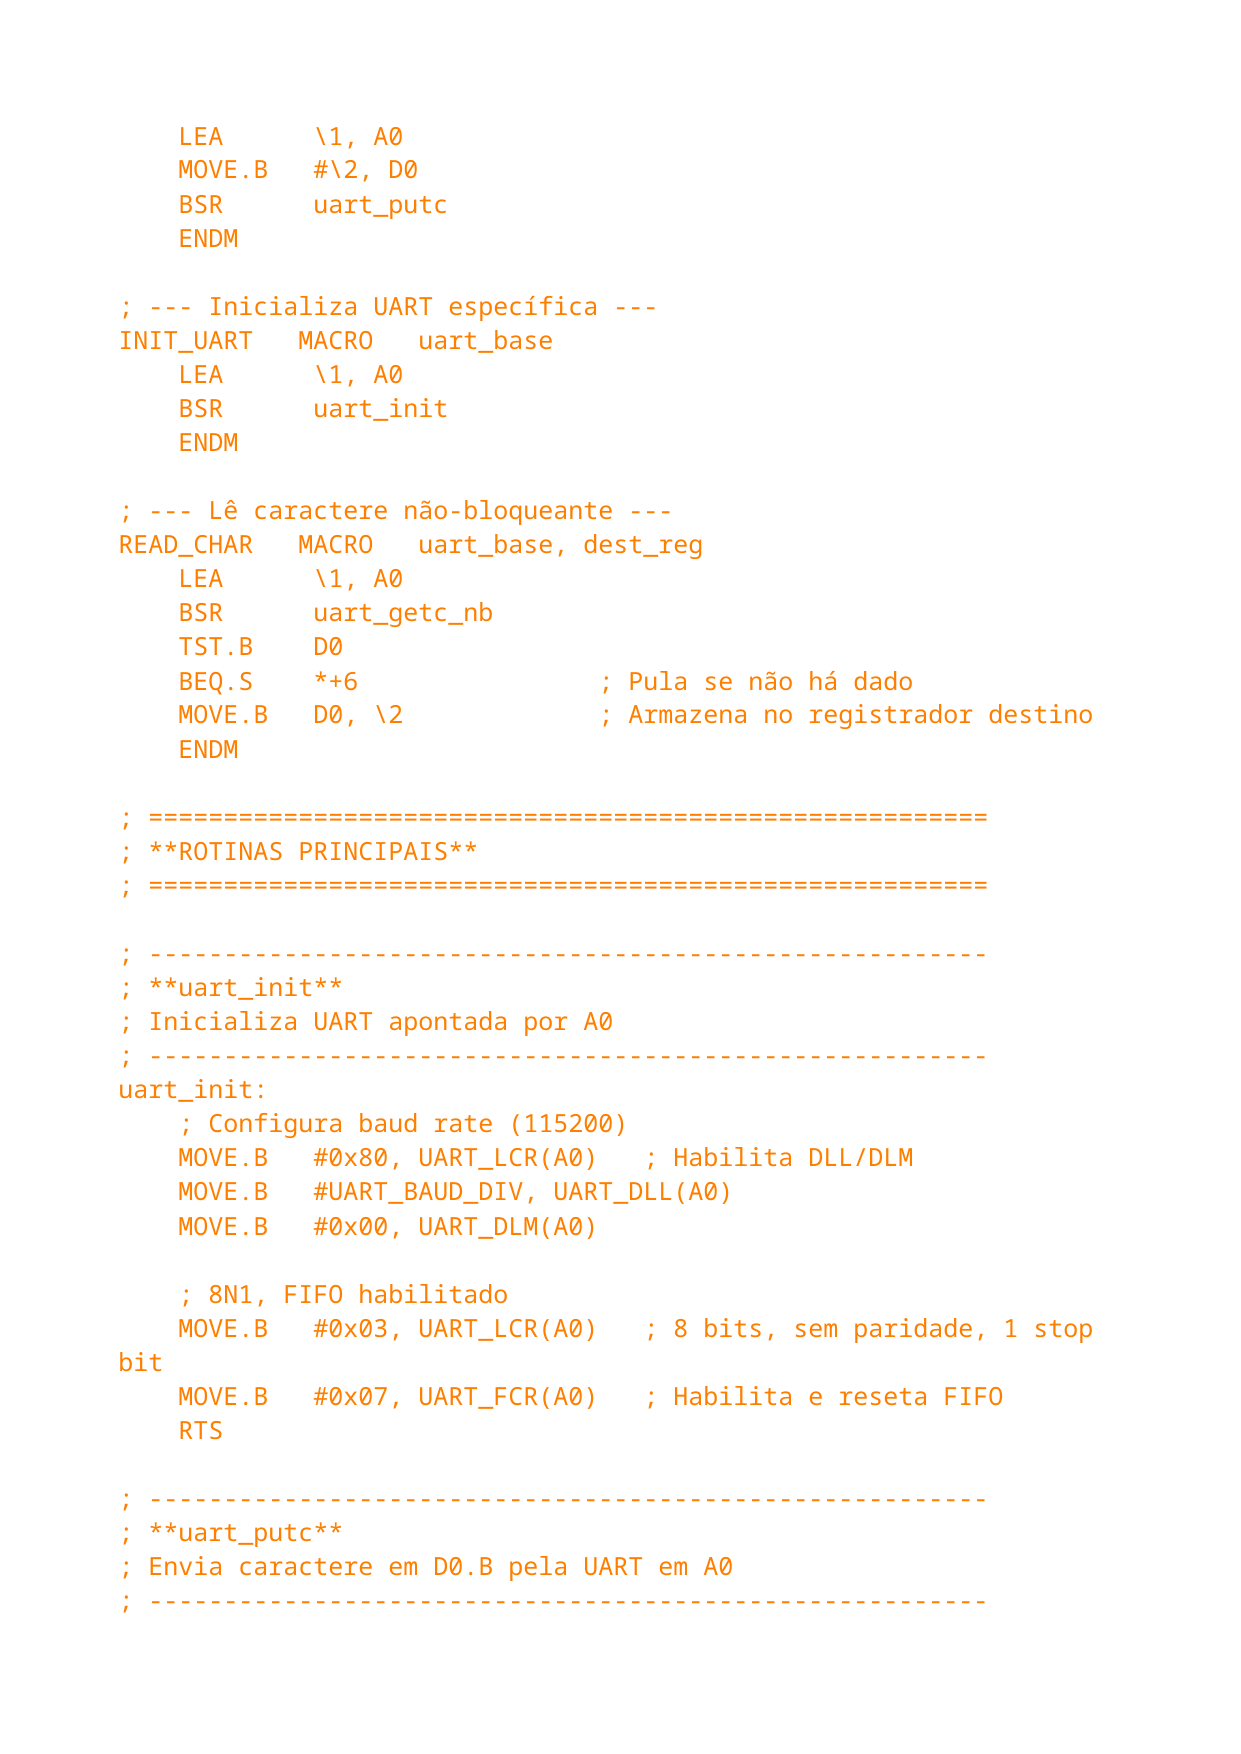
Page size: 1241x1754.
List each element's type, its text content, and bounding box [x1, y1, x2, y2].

text ; -------------------------------------------------------- [118, 1583, 1122, 1617]
text ; -------------------------------------------------------- [118, 936, 1122, 970]
text LEA \1, A0 [118, 561, 1122, 595]
text ; **uart_putc** [118, 1515, 1122, 1549]
text TST.B D0 [118, 629, 1122, 663]
text READ_CHAR MACRO uart_base, dest_reg [118, 527, 1122, 561]
text BSR uart_getc_nb [118, 595, 1122, 629]
text MOVE.B #0x80, UART_LCR(A0) ; Habilita DLL/DLM [118, 1140, 1122, 1174]
text MOVE.B #\2, D0 [118, 152, 1122, 186]
text ; --- Lê caractere não-bloqueante --- [118, 493, 1122, 527]
text ; --- Inicializa UART específica --- [118, 288, 1122, 322]
text uart_init: [118, 1072, 1122, 1106]
text LEA \1, A0 [118, 357, 1122, 391]
text MOVE.B #0x03, UART_LCR(A0) ; 8 bits, sem paridade, 1 stop bit [118, 1310, 1122, 1378]
text ; 8N1, FIFO habilitado [118, 1276, 1122, 1310]
text MOVE.B #0x00, UART_DLM(A0) [118, 1208, 1122, 1242]
text INIT_UART MACRO uart_base [118, 322, 1122, 357]
text ; ======================================================== [118, 799, 1122, 833]
text ENDM [118, 731, 1122, 765]
text MOVE.B #0x07, UART_FCR(A0) ; Habilita e reseta FIFO [118, 1378, 1122, 1412]
text ; Configura baud rate (115200) [118, 1106, 1122, 1140]
text ; **uart_init** [118, 970, 1122, 1004]
text BSR uart_init [118, 391, 1122, 425]
text ; Envia caractere em D0.B pela UART em A0 [118, 1549, 1122, 1583]
text ENDM [118, 425, 1122, 459]
text ; -------------------------------------------------------- [118, 1038, 1122, 1072]
text BSR uart_putc [118, 186, 1122, 220]
text MOVE.B #UART_BAUD_DIV, UART_DLL(A0) [118, 1174, 1122, 1208]
text LEA \1, A0 [118, 118, 1122, 152]
text ENDM [118, 220, 1122, 254]
text BEQ.S *+6 ; Pula se não há dado [118, 663, 1122, 697]
text ; -------------------------------------------------------- [118, 1481, 1122, 1515]
text ; **ROTINAS PRINCIPAIS** [118, 833, 1122, 867]
text RTS [118, 1412, 1122, 1447]
text ; Inicializa UART apontada por A0 [118, 1004, 1122, 1038]
text ; ======================================================== [118, 867, 1122, 902]
text MOVE.B D0, \2 ; Armazena no registrador destino [118, 697, 1122, 731]
